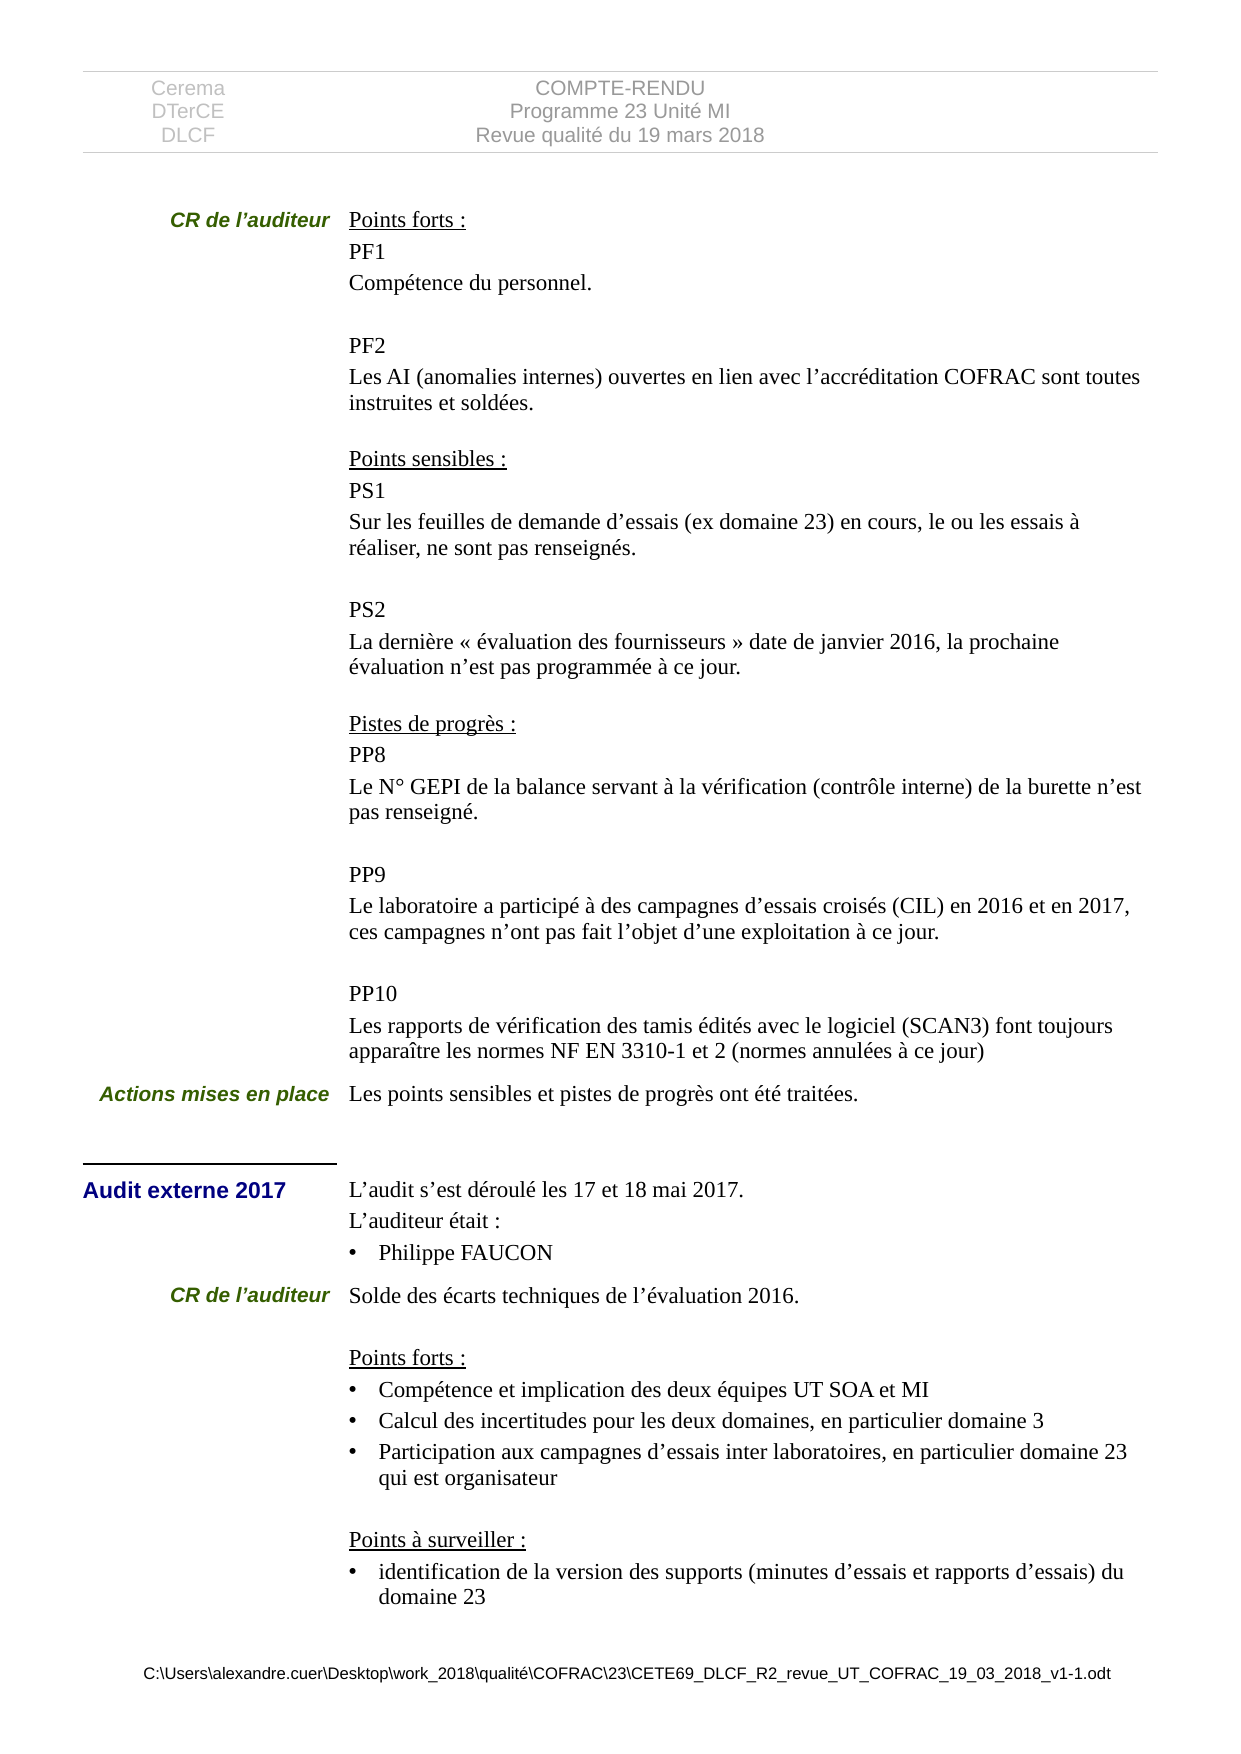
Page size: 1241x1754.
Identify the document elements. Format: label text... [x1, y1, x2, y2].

table_header Les points sensibles et pistes de progrès ont été traitées. [337, 1069, 1157, 1112]
table_header Audit externe 2017 [83, 1165, 337, 1271]
table_header CR de l’auditeur [83, 196, 337, 1069]
table_header Actions mises en place [83, 1069, 337, 1112]
table_header CR de l’auditeur [83, 1271, 337, 1615]
table_header Solde des écarts techniques de l’évaluation 2016. Points forts : Compétence et implication des deux équipes UT SOA et MI Calcul des incertitudes pour les deux domaines, en particulier domaine 3 Participation aux campagnes d’essais inter laboratoires, en particulier domaine 23 qui est organisateur Points à surveiller : identification de la version des supports (minutes d’essais et rapports d’essais) du domaine 23 veiller à l’identification de tous les équipements (coordination entre les correspondants matériels et le métrologue) Maintien des qualifications : adéquation du nombre annuel d’essais à réaliser à sa complexité pour domaine 23 Écart (non critique) : Revue qualité du DLCF incomplète sur la partie NF EN 17025, notamment car la revue qualité MI a été réalisée trop tard. [337, 1271, 1157, 1615]
table_header Points forts : PF1 Compétence du personnel. PF2 Les AI (anomalies internes) ouvertes en lien avec l’accréditation COFRAC sont toutes instruites et soldées. Points sensibles : PS1 Sur les feuilles de demande d’essais (ex domaine 23) en cours, le ou les essais à réaliser, ne sont pas renseignés. PS2 La dernière « évaluation des fournisseurs » date de janvier 2016, la prochaine évaluation n’est pas programmée à ce jour. Pistes de progrès : PP8 Le N° GEPI de la balance servant à la vérification (contrôle interne) de la burette n’est pas renseigné. PP9 Le laboratoire a participé à des campagnes d’essais croisés (CIL) en 2016 et en 2017, ces campagnes n’ont pas fait l’objet d’une exploitation à ce jour. PP10 Les rapports de vérification des tamis édités avec le logiciel (SCAN3) font toujours apparaître les normes NF EN 3310-1 et 2 (normes annulées à ce jour) [337, 196, 1157, 1069]
table_header L’audit s’est déroulé les 17 et 18 mai 2017. L’auditeur était : Philippe FAUCON [337, 1163, 1157, 1271]
